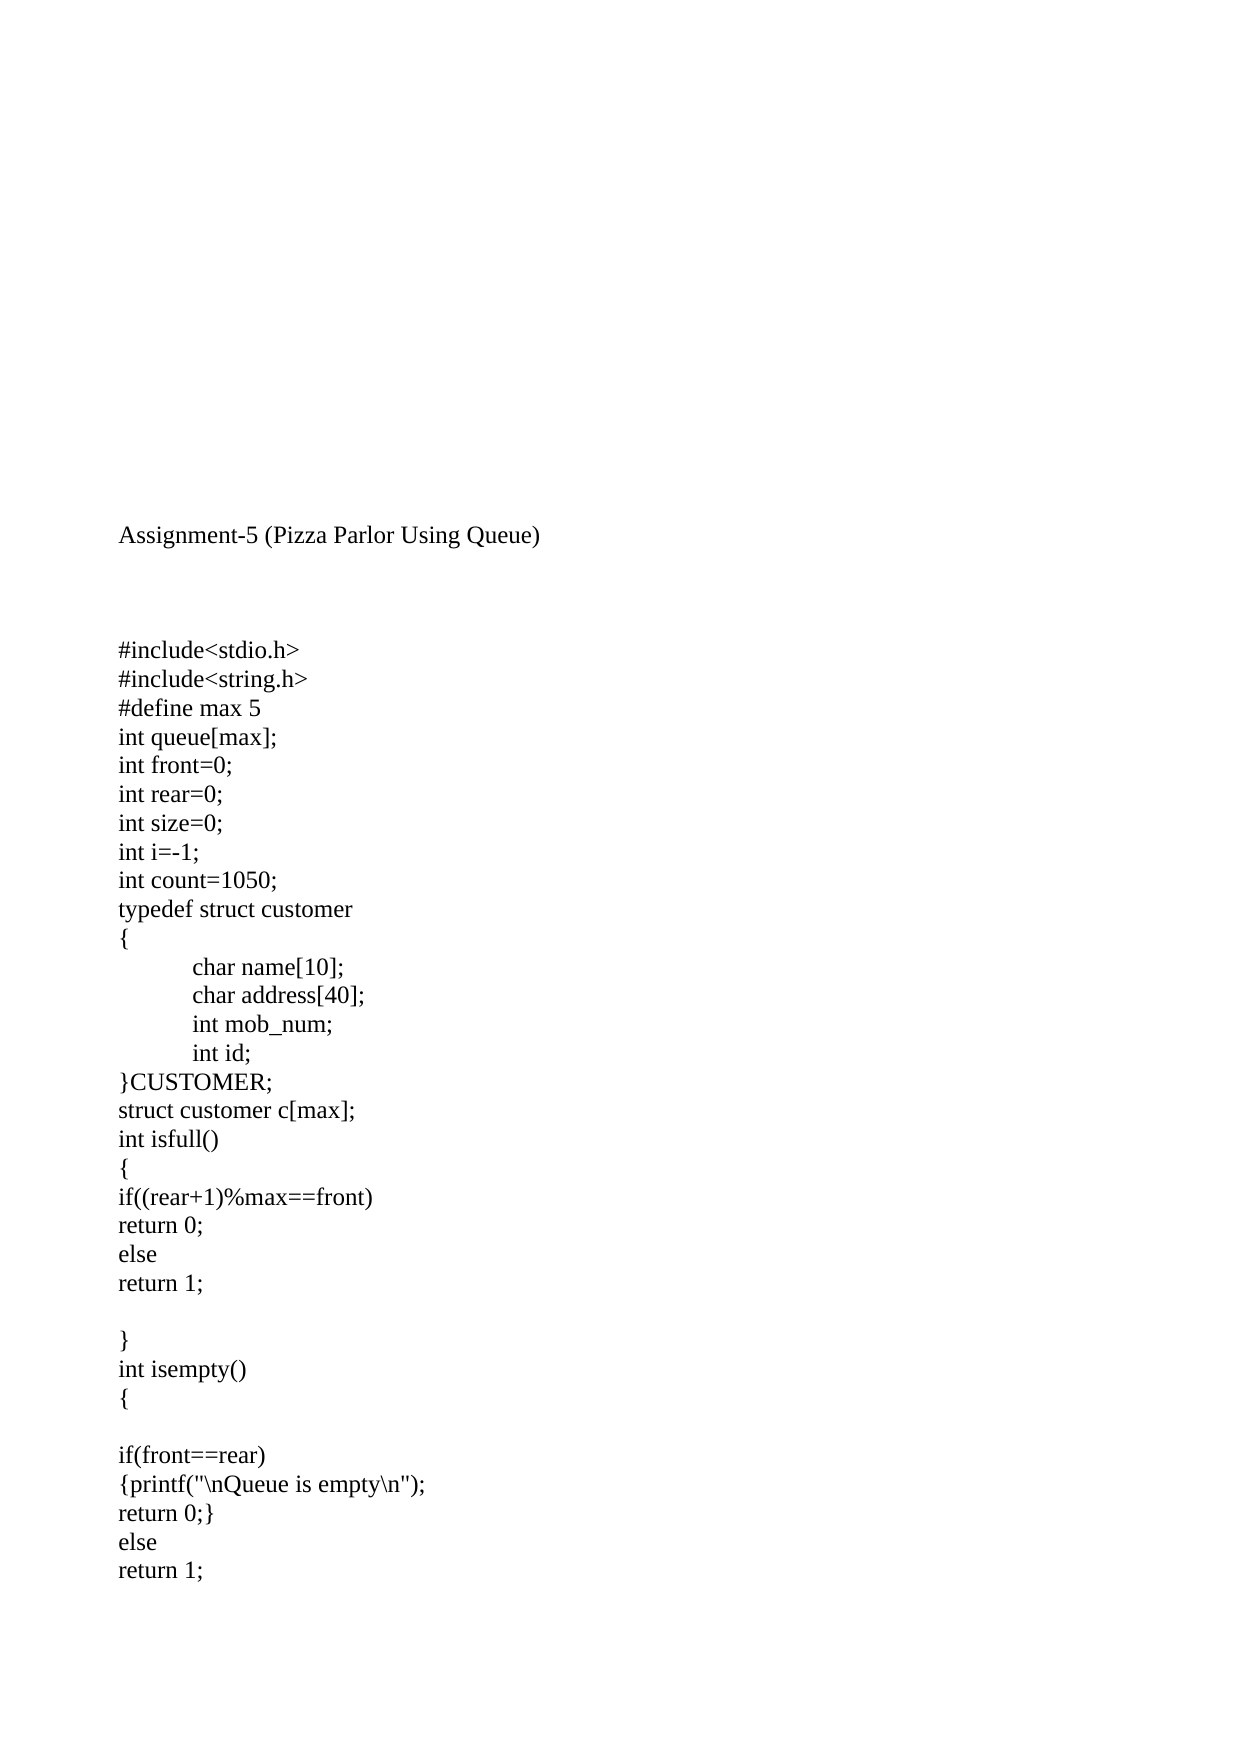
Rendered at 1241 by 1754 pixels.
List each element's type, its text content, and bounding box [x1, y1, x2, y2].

text int id; [118, 1038, 1122, 1067]
text int size=0; [118, 808, 1122, 837]
text }CUSTOMER; [118, 1067, 1122, 1096]
text char address[40]; [118, 981, 1122, 1009]
text if(front==rear) [118, 1441, 1122, 1469]
text { [118, 1153, 1122, 1182]
text int i=-1; [118, 837, 1122, 866]
text Assignment-5 (Pizza Parlor Using Queue) [118, 521, 1122, 549]
text struct customer c[max]; [118, 1096, 1122, 1124]
text int mob_num; [118, 1009, 1122, 1038]
text { [118, 1383, 1122, 1412]
text int count=1050; [118, 866, 1122, 894]
text #include<stdio.h> [118, 636, 1122, 664]
text char name[10]; [118, 952, 1122, 981]
text {printf("\nQueue is empty\n"); [118, 1469, 1122, 1498]
text return 0;} [118, 1498, 1122, 1527]
text if((rear+1)%max==front) [118, 1182, 1122, 1211]
text int queue[max]; [118, 722, 1122, 751]
text } [118, 1326, 1122, 1354]
text int rear=0; [118, 779, 1122, 808]
text int isempty() [118, 1354, 1122, 1383]
text typedef struct customer [118, 894, 1122, 923]
text return 0; [118, 1211, 1122, 1239]
text { [118, 923, 1122, 952]
text #include<string.h> [118, 664, 1122, 693]
text int isfull() [118, 1124, 1122, 1153]
text return 1; [118, 1556, 1122, 1584]
text #define max 5 [118, 693, 1122, 722]
text int front=0; [118, 751, 1122, 779]
text else [118, 1527, 1122, 1556]
text else [118, 1239, 1122, 1268]
text return 1; [118, 1268, 1122, 1297]
